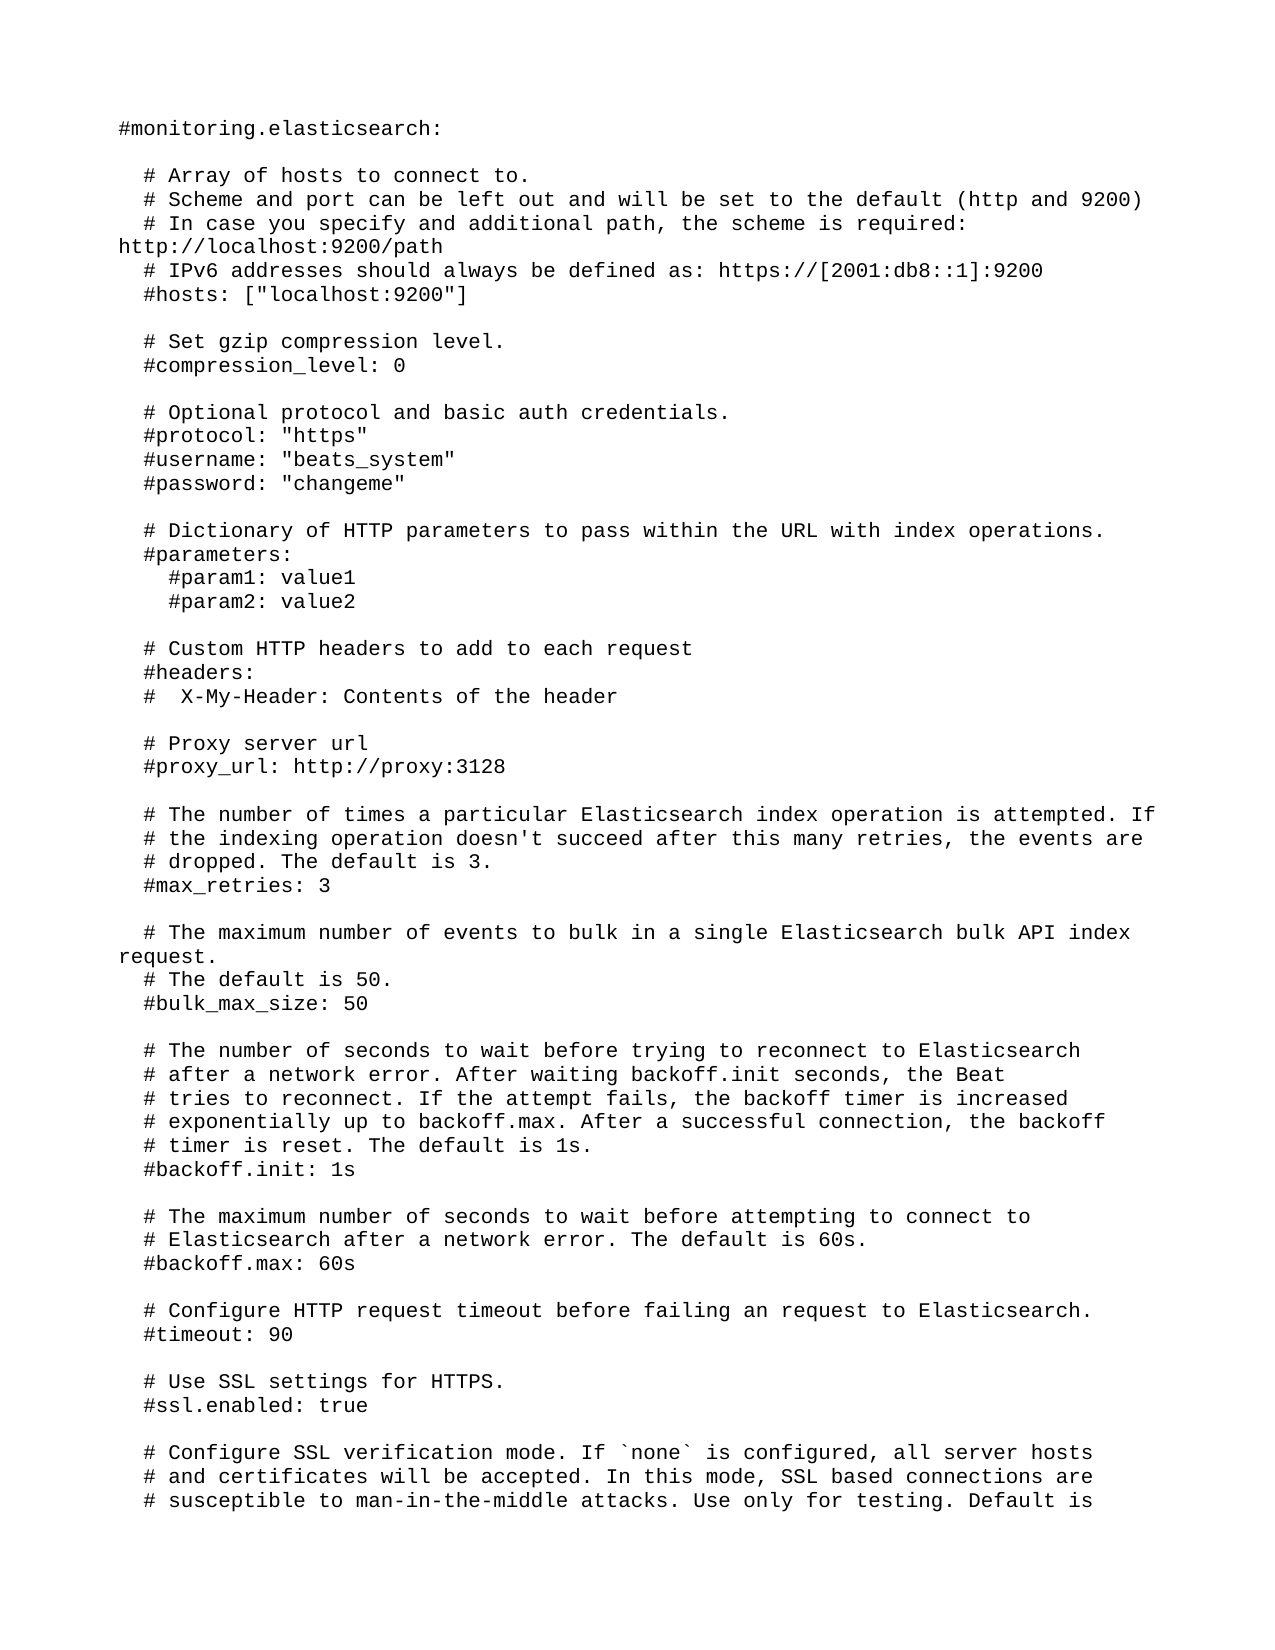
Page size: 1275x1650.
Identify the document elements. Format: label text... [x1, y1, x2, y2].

text #headers: [118, 662, 1157, 686]
text # Configure SSL verification mode. If `none` is configured, all server hosts [118, 1442, 1157, 1466]
text #hosts: ["localhost:9200"] [118, 284, 1157, 307]
text # The maximum number of events to bulk in a single Elasticsearch bulk API index request. [118, 922, 1157, 969]
text # the indexing operation doesn't succeed after this many retries, the events are [118, 827, 1157, 851]
text #backoff.init: 1s [118, 1158, 1157, 1182]
text # Array of hosts to connect to. [118, 165, 1157, 189]
text # Custom HTTP headers to add to each request [118, 638, 1157, 662]
text #max_retries: 3 [118, 875, 1157, 898]
text #timeout: 90 [118, 1324, 1157, 1348]
text # The number of seconds to wait before trying to reconnect to Elasticsearch [118, 1040, 1157, 1064]
text # after a network error. After waiting backoff.init seconds, the Beat [118, 1064, 1157, 1088]
text # IPv6 addresses should always be defined as: https://[2001:db8::1]:9200 [118, 260, 1157, 284]
text #bulk_max_size: 50 [118, 993, 1157, 1017]
text #parameters: [118, 544, 1157, 567]
text # In case you specify and additional path, the scheme is required: http://localhost:9200/path [118, 213, 1157, 260]
text #protocol: "https" [118, 426, 1157, 449]
text #username: "beats_system" [118, 449, 1157, 473]
text # exponentially up to backoff.max. After a successful connection, the backoff [118, 1111, 1157, 1135]
text # tries to reconnect. If the attempt fails, the backoff timer is increased [118, 1088, 1157, 1111]
text # and certificates will be accepted. In this mode, SSL based connections are [118, 1466, 1157, 1489]
text # The maximum number of seconds to wait before attempting to connect to [118, 1206, 1157, 1229]
text #proxy_url: http://proxy:3128 [118, 757, 1157, 780]
text #ssl.enabled: true [118, 1395, 1157, 1419]
text #param2: value2 [118, 591, 1157, 615]
text # X-My-Header: Contents of the header [118, 686, 1157, 709]
text # susceptible to man-in-the-middle attacks. Use only for testing. Default is [118, 1489, 1157, 1513]
text # Scheme and port can be left out and will be set to the default (http and 9200) [118, 189, 1157, 213]
text # Proxy server url [118, 733, 1157, 757]
text # The number of times a particular Elasticsearch index operation is attempted. If [118, 804, 1157, 827]
text # Set gzip compression level. [118, 331, 1157, 354]
text #backoff.max: 60s [118, 1253, 1157, 1277]
text # timer is reset. The default is 1s. [118, 1135, 1157, 1158]
text # Optional protocol and basic auth credentials. [118, 402, 1157, 426]
text # The default is 50. [118, 969, 1157, 993]
text # Elasticsearch after a network error. The default is 60s. [118, 1229, 1157, 1253]
text #compression_level: 0 [118, 354, 1157, 378]
text # Use SSL settings for HTTPS. [118, 1371, 1157, 1395]
text #password: "changeme" [118, 473, 1157, 496]
text # Configure HTTP request timeout before failing an request to Elasticsearch. [118, 1300, 1157, 1324]
text #monitoring.elasticsearch: [118, 118, 1157, 142]
text #param1: value1 [118, 567, 1157, 591]
text # dropped. The default is 3. [118, 851, 1157, 875]
text # Dictionary of HTTP parameters to pass within the URL with index operations. [118, 520, 1157, 544]
